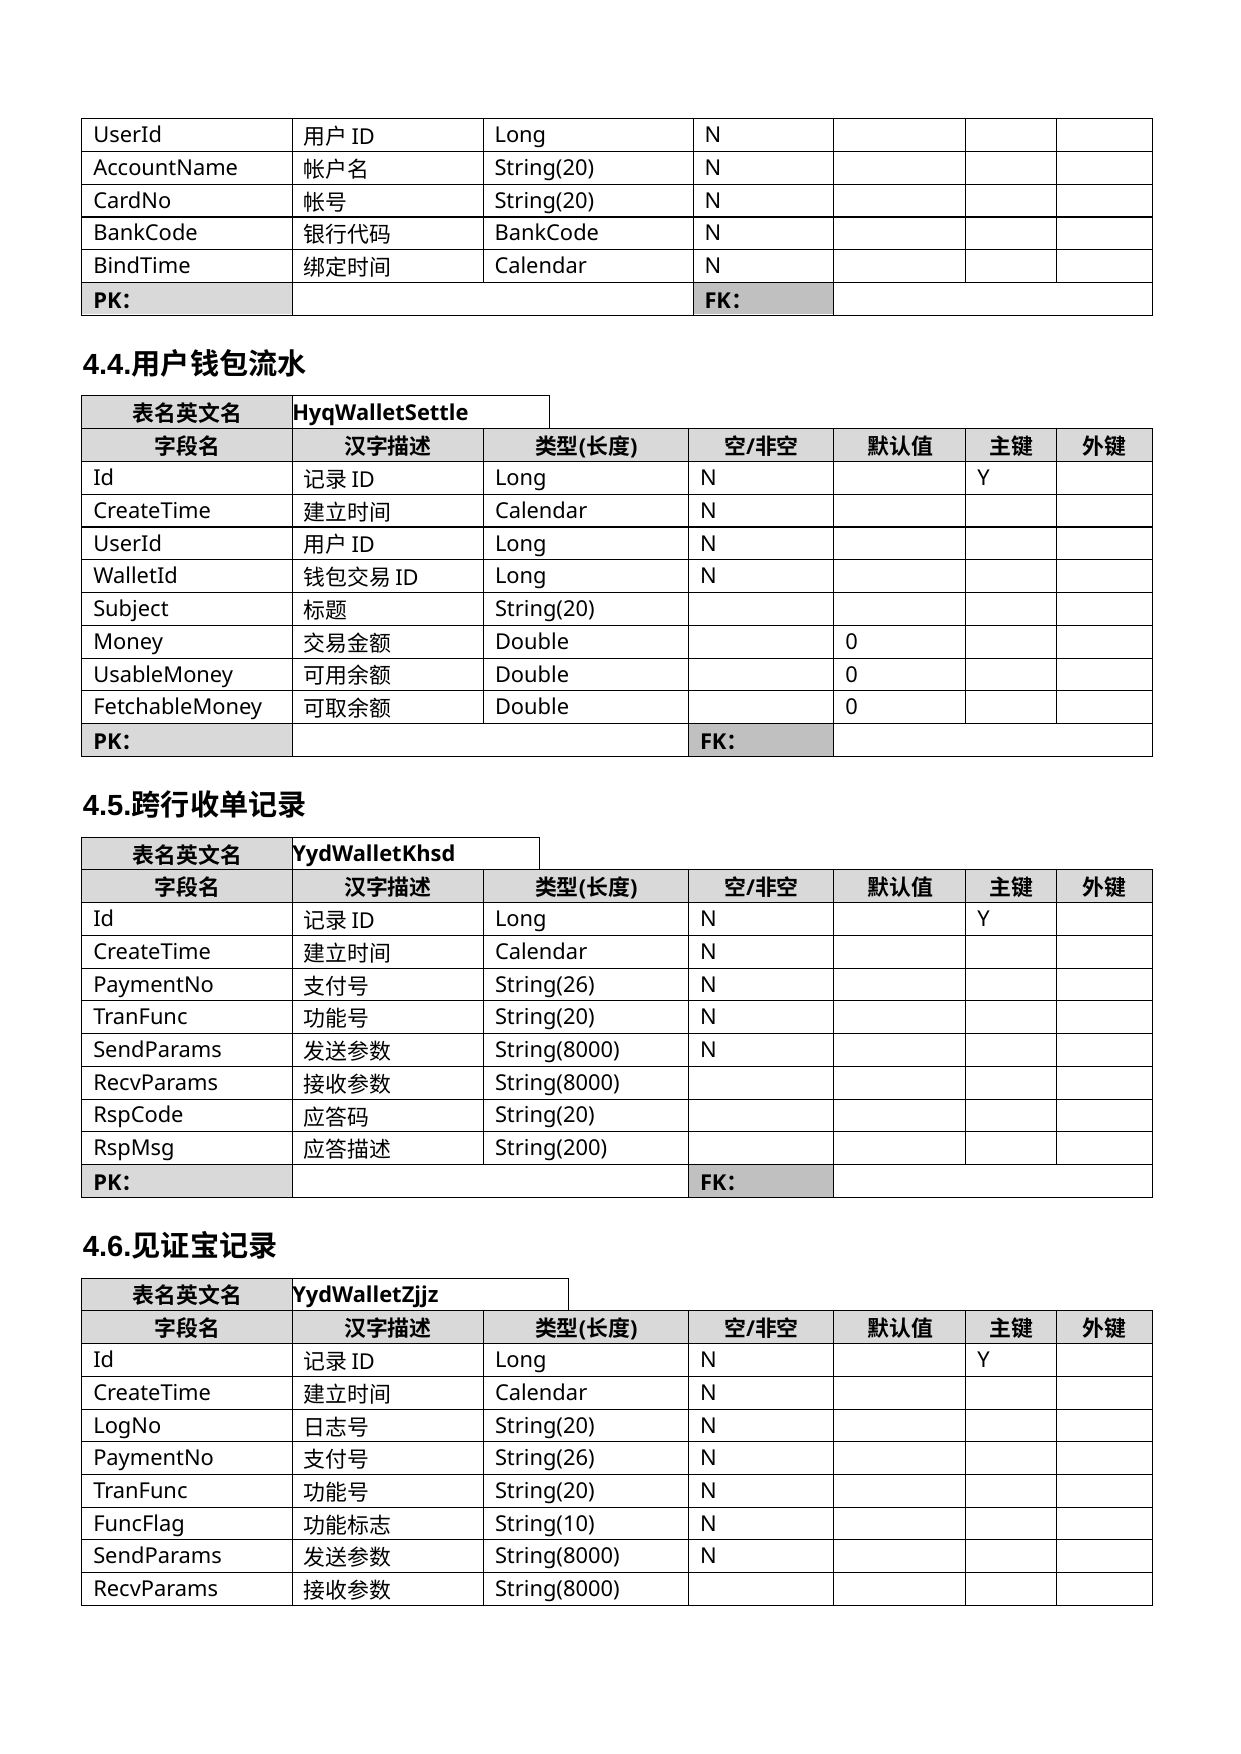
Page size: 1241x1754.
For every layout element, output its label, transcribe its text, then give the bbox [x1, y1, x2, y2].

table_cell 建立时间 [293, 936, 483, 968]
table_cell [834, 250, 965, 282]
table_cell PK： [82, 1165, 292, 1197]
table_cell [834, 495, 965, 526]
table_header YydWalletZjjz [293, 1279, 568, 1310]
table_cell [1057, 1344, 1152, 1376]
table_cell [1057, 1001, 1152, 1033]
table_cell WalletId [82, 560, 292, 592]
table_cell N [689, 1540, 833, 1572]
table_cell [1057, 250, 1152, 282]
table_cell SendParams [82, 1034, 292, 1066]
table_cell Long [484, 462, 688, 494]
table_cell String(20) [484, 1475, 688, 1507]
table_cell [1057, 969, 1152, 1000]
table_cell 默认值 [834, 429, 965, 461]
table_cell 钱包交易ID [293, 560, 483, 592]
table_cell UserId [82, 528, 292, 559]
subtitle 4.6.见证宝记录 [83, 1223, 1157, 1265]
table_cell AccountName [82, 152, 292, 184]
table_cell [834, 724, 1152, 756]
table_cell String(200) [484, 1132, 688, 1164]
table_cell RecvParams [82, 1573, 292, 1605]
table_cell Double [484, 659, 688, 690]
table_cell [966, 626, 1056, 657]
table_cell UsableMoney [82, 659, 292, 690]
table_cell [1057, 495, 1152, 526]
table_cell 日志号 [293, 1410, 483, 1441]
table_cell [689, 1100, 833, 1131]
table_cell Id [82, 1344, 292, 1376]
table_cell CreateTime [82, 936, 292, 968]
table_cell String(20) [484, 1001, 688, 1033]
table_cell 支付号 [293, 969, 483, 1000]
table_cell [966, 1067, 1056, 1098]
table_cell String(8000) [484, 1067, 688, 1098]
table_cell Calendar [484, 936, 688, 968]
table_cell [966, 1540, 1056, 1572]
table_cell [1057, 1377, 1152, 1408]
table_cell 主键 [966, 429, 1056, 461]
table_cell Y [966, 903, 1056, 935]
table_cell [834, 1573, 965, 1605]
table_cell 接收参数 [293, 1573, 483, 1605]
table_cell N [689, 1377, 833, 1408]
table_cell SendParams [82, 1540, 292, 1572]
table_cell [966, 593, 1056, 625]
table_cell TranFunc [82, 1475, 292, 1507]
table_cell PK： [82, 724, 292, 756]
table_cell 外键 [1057, 429, 1152, 461]
table_cell [966, 936, 1056, 968]
table_cell 可用余额 [293, 659, 483, 690]
table_cell [966, 560, 1056, 592]
table_header [550, 395, 1153, 428]
table_cell UserId [82, 119, 292, 151]
table_cell 默认值 [834, 1311, 965, 1343]
table_header YydWalletKhsd [293, 838, 539, 869]
table_cell [1057, 1475, 1152, 1507]
table_cell String(10) [484, 1508, 688, 1539]
table_cell [966, 1573, 1056, 1605]
table_cell 帐户名 [293, 152, 483, 184]
table_cell [689, 691, 833, 723]
table_cell RecvParams [82, 1067, 292, 1098]
table_cell [966, 969, 1056, 1000]
table_cell [1057, 1132, 1152, 1164]
table_cell 字段名 [82, 870, 292, 902]
table_cell N [689, 1442, 833, 1474]
table_cell 主键 [966, 1311, 1056, 1343]
table_cell [834, 1165, 1152, 1197]
table_cell 银行代码 [293, 218, 483, 249]
table_cell Calendar [484, 250, 693, 282]
table_cell [834, 593, 965, 625]
table_cell [1057, 119, 1152, 151]
table_cell Long [484, 528, 688, 559]
table_cell [1057, 1410, 1152, 1441]
table_cell [966, 1508, 1056, 1539]
table_cell 类型(长度) [484, 870, 688, 902]
table_cell N [689, 969, 833, 1000]
table_cell 帐号 [293, 185, 483, 216]
table_cell [1057, 936, 1152, 968]
table_cell [689, 1573, 833, 1605]
table_cell FetchableMoney [82, 691, 292, 723]
table_cell [1057, 659, 1152, 690]
table_cell 用户ID [293, 528, 483, 559]
table_cell 汉字描述 [293, 870, 483, 902]
table_cell N [689, 903, 833, 935]
table_cell String(20) [484, 1100, 688, 1131]
table_cell RspCode [82, 1100, 292, 1131]
table_cell 0 [834, 626, 965, 657]
table_cell [1057, 1573, 1152, 1605]
table_cell 空/非空 [689, 1311, 833, 1343]
table_cell 接收参数 [293, 1067, 483, 1098]
table_cell [834, 969, 965, 1000]
table_cell 汉字描述 [293, 1311, 483, 1343]
table_cell String(8000) [484, 1540, 688, 1572]
table_cell [1057, 185, 1152, 216]
table_header 表名英文名 [82, 838, 292, 869]
table_cell [966, 659, 1056, 690]
table_cell PaymentNo [82, 1442, 292, 1474]
table_cell [834, 1377, 965, 1408]
table_cell 类型(长度) [484, 1311, 688, 1343]
table_cell 空/非空 [689, 870, 833, 902]
table_cell [966, 1100, 1056, 1131]
table_cell 绑定时间 [293, 250, 483, 282]
table_cell [834, 1067, 965, 1098]
table_cell [834, 1344, 965, 1376]
table_cell RspMsg [82, 1132, 292, 1164]
table_cell 字段名 [82, 1311, 292, 1343]
table_cell N [694, 119, 833, 151]
table_cell Money [82, 626, 292, 657]
table_cell BankCode [82, 218, 292, 249]
table_cell 外键 [1057, 870, 1152, 902]
table_cell [834, 528, 965, 559]
subtitle 4.5.跨行收单记录 [83, 782, 1157, 824]
table_cell CreateTime [82, 1377, 292, 1408]
table_cell [1057, 1067, 1152, 1098]
table_cell String(26) [484, 1442, 688, 1474]
table_cell [966, 250, 1056, 282]
table_cell 交易金额 [293, 626, 483, 657]
table_cell Y [966, 462, 1056, 494]
table_cell 类型(长度) [484, 429, 688, 461]
table_cell FuncFlag [82, 1508, 292, 1539]
table_cell [966, 1377, 1056, 1408]
table_cell FK： [694, 283, 833, 314]
table_cell FK： [689, 724, 833, 756]
table_cell [834, 1442, 965, 1474]
table_cell Double [484, 691, 688, 723]
table_cell N [689, 462, 833, 494]
table_cell [834, 560, 965, 592]
table_cell [1057, 1034, 1152, 1066]
table_cell [966, 528, 1056, 559]
table_cell String(20) [484, 593, 688, 625]
table_cell [834, 1410, 965, 1441]
table_cell 功能号 [293, 1001, 483, 1033]
table_cell N [689, 495, 833, 526]
table_cell [834, 152, 965, 184]
table_cell [1057, 218, 1152, 249]
table_cell [1057, 691, 1152, 723]
table_cell 发送参数 [293, 1034, 483, 1066]
table_cell [1057, 1442, 1152, 1474]
table_header [569, 1278, 1153, 1310]
table_cell 记录ID [293, 462, 483, 494]
table_cell [293, 1165, 688, 1197]
table_cell [689, 1067, 833, 1098]
table_cell Long [484, 1344, 688, 1376]
table_cell [689, 659, 833, 690]
table_cell LogNo [82, 1410, 292, 1441]
table_cell 字段名 [82, 429, 292, 461]
table_cell [834, 185, 965, 216]
table_cell [293, 724, 688, 756]
table_header 表名英文名 [82, 1279, 292, 1310]
table_cell Id [82, 462, 292, 494]
table_cell [966, 185, 1056, 216]
table_cell Y [966, 1344, 1056, 1376]
table_cell [834, 218, 965, 249]
table_cell 功能标志 [293, 1508, 483, 1539]
table_cell [834, 1540, 965, 1572]
table_cell String(20) [484, 152, 693, 184]
table_cell Long [484, 560, 688, 592]
table_cell [966, 119, 1056, 151]
table_cell [834, 936, 965, 968]
table_cell N [694, 152, 833, 184]
table_cell 记录ID [293, 1344, 483, 1376]
table_cell N [689, 560, 833, 592]
table_cell 应答描述 [293, 1132, 483, 1164]
table_cell [966, 1034, 1056, 1066]
table_cell TranFunc [82, 1001, 292, 1033]
table_cell N [689, 1475, 833, 1507]
table_cell [834, 462, 965, 494]
table_cell [1057, 1540, 1152, 1572]
table_cell 主键 [966, 870, 1056, 902]
table_cell [966, 495, 1056, 526]
table_cell 用户ID [293, 119, 483, 151]
table_cell [1057, 903, 1152, 935]
table_cell Subject [82, 593, 292, 625]
table_cell [966, 1001, 1056, 1033]
table_cell [1057, 528, 1152, 559]
table_cell 功能号 [293, 1475, 483, 1507]
table_cell 外键 [1057, 1311, 1152, 1343]
table_cell [1057, 626, 1152, 657]
table_cell 0 [834, 659, 965, 690]
table_cell String(20) [484, 185, 693, 216]
table_cell 默认值 [834, 870, 965, 902]
table_cell 支付号 [293, 1442, 483, 1474]
table_cell Long [484, 903, 688, 935]
table_cell N [689, 1034, 833, 1066]
table_cell [834, 119, 965, 151]
table_cell 发送参数 [293, 1540, 483, 1572]
table_cell 空/非空 [689, 429, 833, 461]
table_cell String(8000) [484, 1034, 688, 1066]
table_cell [834, 1132, 965, 1164]
table_cell [966, 691, 1056, 723]
table_cell [1057, 462, 1152, 494]
table_cell Id [82, 903, 292, 935]
table_cell [966, 218, 1056, 249]
table_cell String(20) [484, 1410, 688, 1441]
table_cell [1057, 560, 1152, 592]
table_cell N [694, 185, 833, 216]
table_cell [966, 1442, 1056, 1474]
subtitle 4.4.用户钱包流水 [83, 341, 1157, 383]
table_cell Long [484, 119, 693, 151]
table_cell FK： [689, 1165, 833, 1197]
table_cell [834, 1508, 965, 1539]
table_cell [834, 1001, 965, 1033]
table_cell String(26) [484, 969, 688, 1000]
table_cell CreateTime [82, 495, 292, 526]
table_cell [834, 903, 965, 935]
table_cell [834, 1475, 965, 1507]
table_cell N [689, 1410, 833, 1441]
table_cell N [689, 936, 833, 968]
table_cell Calendar [484, 495, 688, 526]
table_cell 记录ID [293, 903, 483, 935]
table_cell Calendar [484, 1377, 688, 1408]
table_cell N [689, 1344, 833, 1376]
table_header [540, 837, 1153, 869]
table_cell [293, 283, 693, 314]
table_cell 建立时间 [293, 495, 483, 526]
table_cell BindTime [82, 250, 292, 282]
table_cell N [694, 250, 833, 282]
table_cell [1057, 152, 1152, 184]
table_cell [834, 1100, 965, 1131]
table_cell 建立时间 [293, 1377, 483, 1408]
table_cell N [694, 218, 833, 249]
table_cell N [689, 1001, 833, 1033]
table_cell [1057, 1100, 1152, 1131]
table_cell [834, 283, 1152, 314]
table_cell BankCode [484, 218, 693, 249]
table_cell 标题 [293, 593, 483, 625]
table_cell [689, 1132, 833, 1164]
table_cell PaymentNo [82, 969, 292, 1000]
table_cell [1057, 1508, 1152, 1539]
table_header HyqWalletSettle [293, 396, 549, 428]
table_cell 可取余额 [293, 691, 483, 723]
table_cell [689, 593, 833, 625]
table_cell N [689, 528, 833, 559]
table_cell [966, 1410, 1056, 1441]
table_cell PK： [82, 283, 292, 314]
table_header 表名英文名 [82, 396, 292, 428]
table_cell [1057, 593, 1152, 625]
table_cell 0 [834, 691, 965, 723]
table_cell [966, 152, 1056, 184]
table_cell [966, 1475, 1056, 1507]
table_cell [834, 1034, 965, 1066]
table_cell String(8000) [484, 1573, 688, 1605]
table_cell [689, 626, 833, 657]
table_cell Double [484, 626, 688, 657]
table_cell N [689, 1508, 833, 1539]
table_cell 应答码 [293, 1100, 483, 1131]
table_cell CardNo [82, 185, 292, 216]
table_cell [966, 1132, 1056, 1164]
table_cell 汉字描述 [293, 429, 483, 461]
